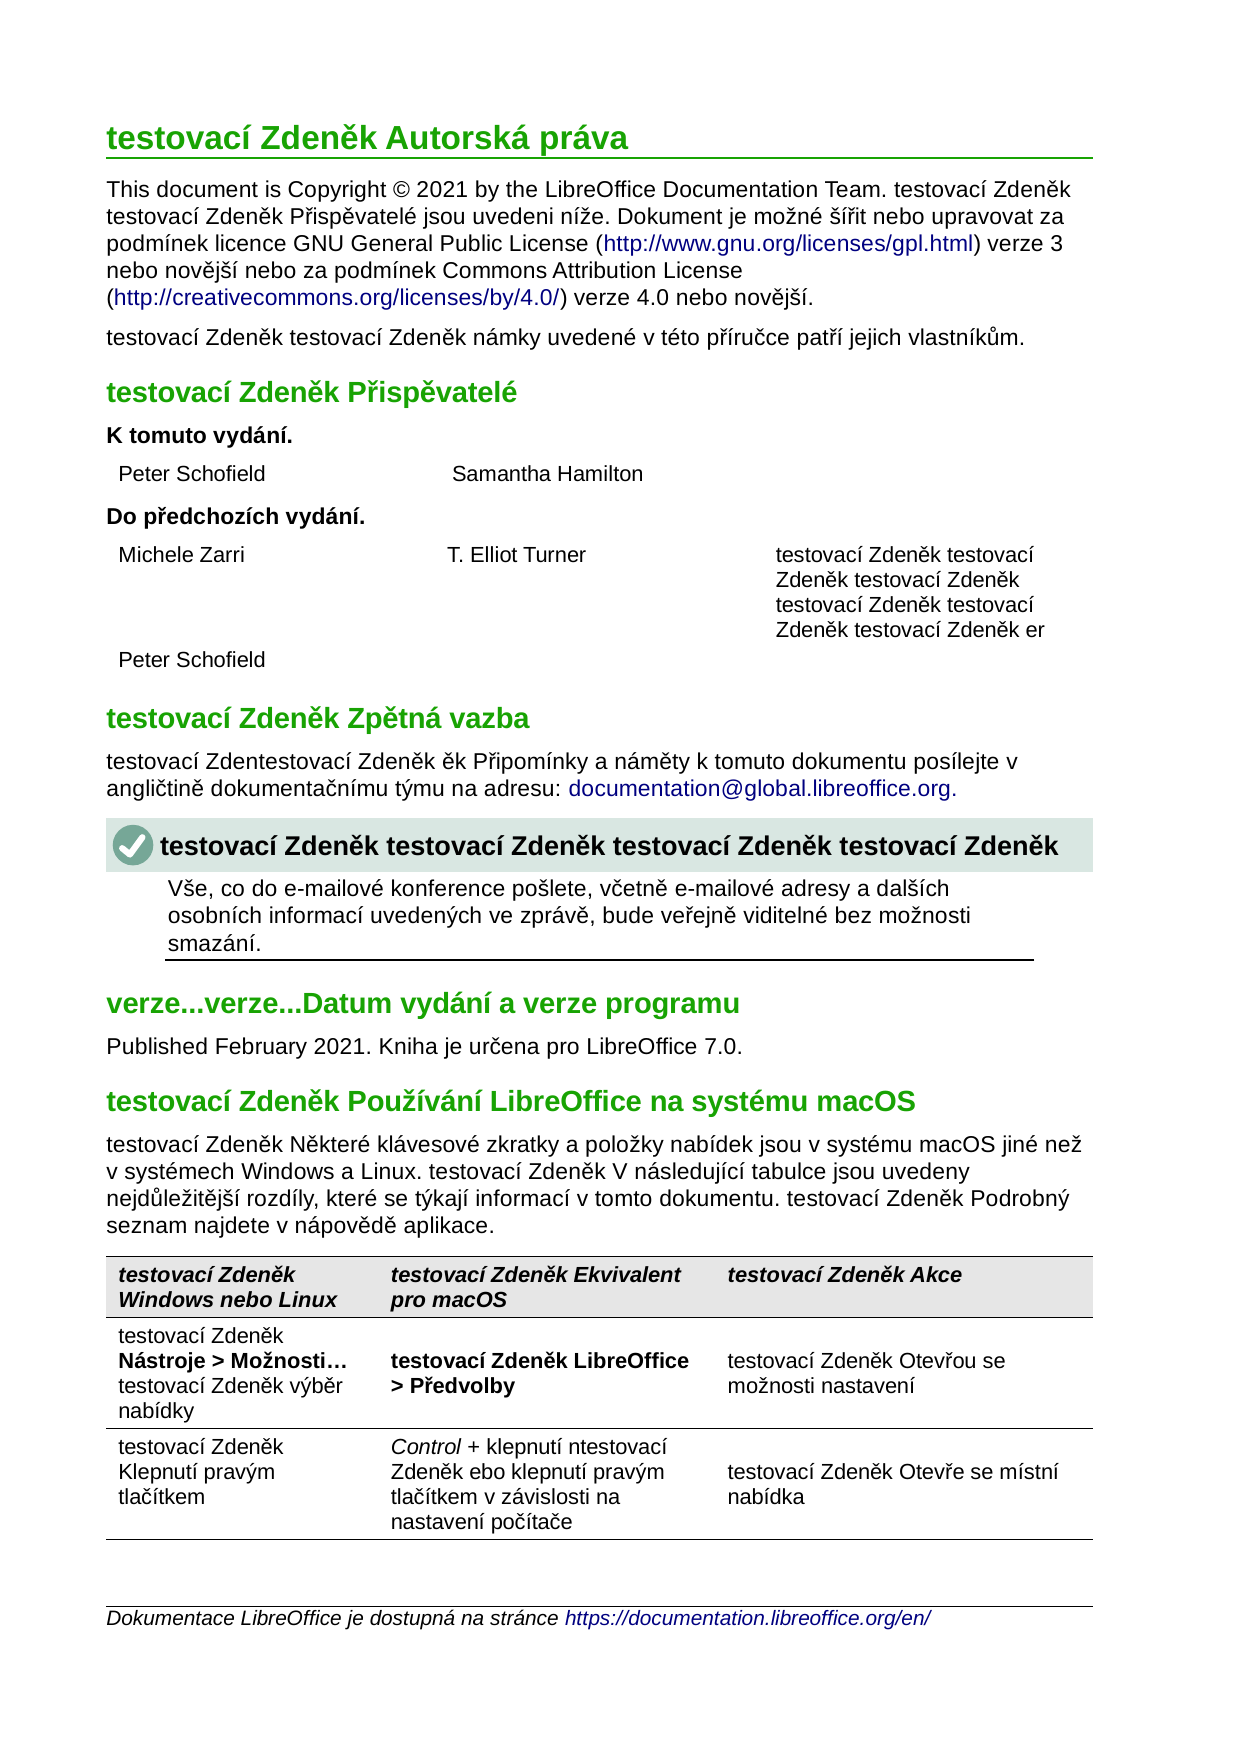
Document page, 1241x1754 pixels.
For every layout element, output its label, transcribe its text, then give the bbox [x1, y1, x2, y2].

table_header testovací Zdeněk Windows nebo Linux [106, 1257, 379, 1317]
table_header Peter Schofield [106, 461, 440, 491]
text testovací Zdeněk Některé klávesové zkratky a položky nabídek jsou v systému macOS jiné než v systémech Windows a Linux. testovací Zdeněk V následující tabulce jsou uvedeny nejdůležitější rozdíly, které se týkají informací v tomto dokumentu. testovací Zdeněk Podrobný seznam najdete v nápovědě aplikace. [106, 1130, 1093, 1239]
table_header testovací Zdeněk Ekvivalent pro macOS [379, 1257, 716, 1317]
text Vše, co do e-mailové konference pošlete, včetně e-mailové adresy a dalších osobních informací uvedených ve zprávě, bude veřejně viditelné bez možnosti smazání. [164, 872, 1034, 961]
text testovací Zdentestovací Zdeněk ěk Připomínky a náměty k tomuto dokumentu posílejte v angličtině dokumentačnímu týmu na adresu: documentation@global.libreoffice.org. [106, 747, 1093, 802]
table_header testovací Zdeněk Akce [716, 1257, 1093, 1317]
text K tomuto vydání. [106, 421, 1093, 448]
text Published February 2021. Kniha je určena pro LibreOffice 7.0. [106, 1032, 1093, 1059]
table_cell [764, 647, 1093, 676]
table_header Michele Zarri [106, 542, 435, 647]
subtitle verze...verze...Datum vydání a verze programu [106, 986, 1093, 1020]
table_header T. Elliot Turner [435, 542, 764, 647]
text This document is Copyright © 2021 by the LibreOffice Documentation Team. testovací Zdeněk testovací Zdeněk Přispěvatelé jsou uvedeni níže. Dokument je možné šířit nebo upravovat za podmínek licence GNU General Public License (http://www.gnu.org/licenses/gpl.html) verze 3 nebo novější nebo za podmínek Commons Attribution License (http://creativecommons.org/licenses/by/4.0/) verze 4.0 nebo novější. [106, 175, 1093, 311]
table_header [766, 461, 1093, 491]
table_header testovací Zdeněk testovací Zdeněk testovací Zdeněk testovací Zdeněk testovací Zdeněk testovací Zdeněk er [764, 542, 1093, 647]
table_cell [435, 647, 764, 676]
subtitle testovací Zdeněk Autorská práva [106, 118, 1093, 157]
table_header Samantha Hamilton [440, 461, 766, 491]
text Do předchozích vydání. [106, 502, 1093, 529]
table_cell testovací Zdeněk Otevře se místní nabídka [716, 1429, 1093, 1538]
subtitle testovací Zdeněk Přispěvatelé [106, 375, 1093, 409]
subtitle testovací Zdeněk Používání LibreOffice na systému macOS [106, 1084, 1093, 1118]
subtitle testovací Zdeněk testovací Zdeněk testovací Zdeněk testovací Zdeněk [106, 818, 1093, 872]
table_cell testovací Zdeněk Nástroje > Možnosti… testovací Zdeněk výběr nabídky [106, 1318, 379, 1428]
table_cell testovací Zdeněk LibreOffice > Předvolby [379, 1318, 716, 1428]
table_cell Control + klepnutí ntestovací Zdeněk ebo klepnutí pravým tlačítkem v závislosti na nastavení počítače [379, 1429, 716, 1538]
text testovací Zdeněk testovací Zdeněk námky uvedené v této příručce patří jejich vlastníkům. [106, 323, 1093, 350]
subtitle testovací Zdeněk Zpětná vazba [106, 701, 1093, 735]
table_cell Peter Schofield [106, 647, 435, 676]
table_cell testovací Zdeněk Klepnutí pravým tlačítkem [106, 1429, 379, 1538]
table_cell testovací Zdeněk Otevřou se možnosti nastavení [716, 1318, 1093, 1428]
